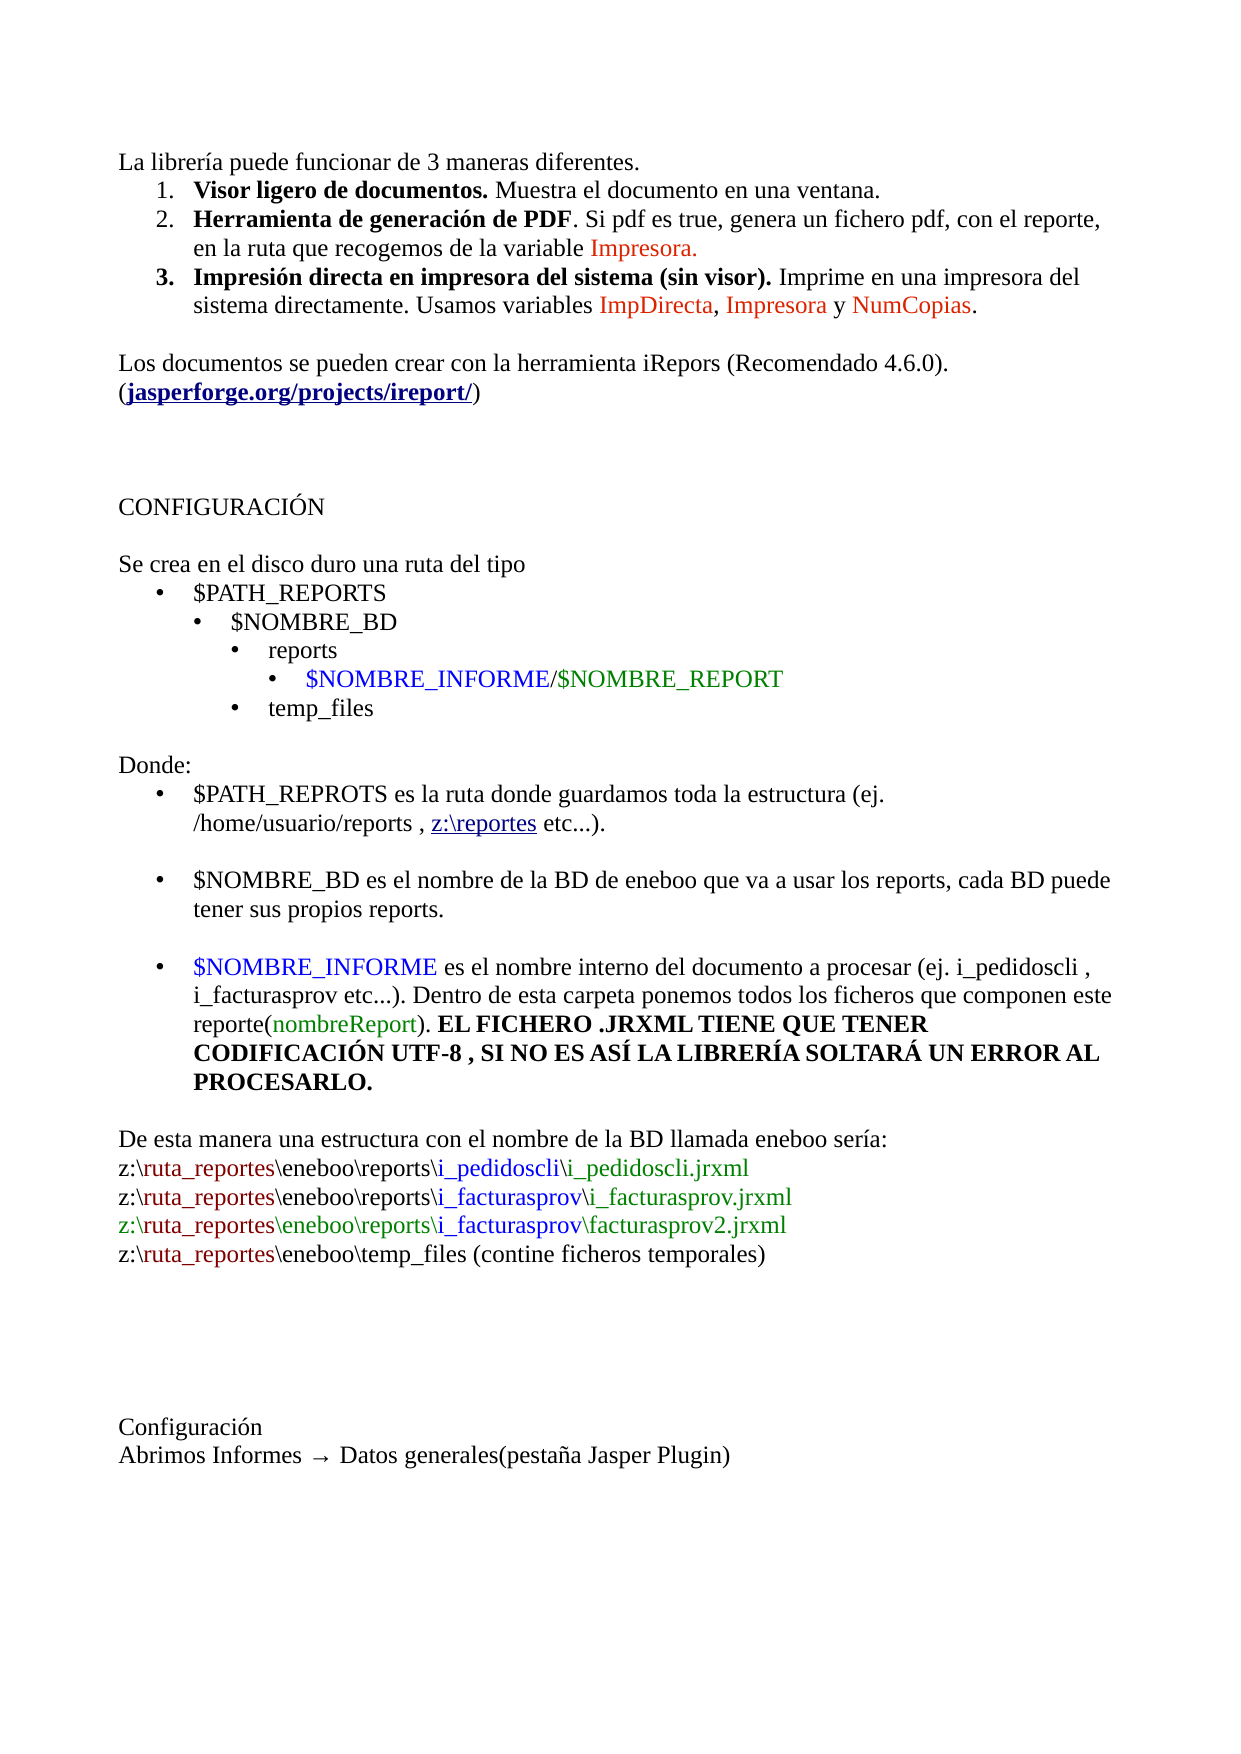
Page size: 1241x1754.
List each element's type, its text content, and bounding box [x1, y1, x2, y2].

text De esta manera una estructura con el nombre de la BD llamada eneboo sería: [118, 1124, 1122, 1153]
list $NOMBRE_BD es el nombre de la BD de eneboo que va a usar los reports, cada BD puede tener sus propios reports. [156, 866, 1122, 923]
text Donde: [118, 751, 1122, 779]
text Los documentos se pueden crear con la herramienta iRepors (Recomendado 4.6.0). [118, 348, 1122, 377]
list Impresión directa en impresora del sistema (sin visor). Imprime en una impresora del sistema directamente. Usamos variables ImpDirecta, Impresora y NumCopias. [156, 262, 1122, 319]
list $NOMBRE_INFORME/$NOMBRE_REPORT [268, 664, 1122, 693]
list $NOMBRE_BD [193, 607, 1122, 636]
list Herramienta de generación de PDF. Si pdf es true, genera un fichero pdf, con el reporte, en la ruta que recogemos de la variable Impresora. [156, 204, 1122, 262]
text z:\ruta_reportes\eneboo\temp_files (contine ficheros temporales) [118, 1239, 1122, 1268]
text z:\ruta_reportes\eneboo\reports\i_facturasprov\i_facturasprov.jrxml [118, 1182, 1122, 1211]
list $PATH_REPROTS es la ruta donde guardamos toda la estructura (ej. /home/usuario/reports , z:\reportes etc...). [156, 779, 1122, 837]
text Abrimos Informes → Datos generales(pestaña Jasper Plugin) [118, 1441, 1122, 1469]
list reports [231, 636, 1122, 664]
text CONFIGURACIÓN [118, 492, 1122, 521]
text z:\ruta_reportes\eneboo\reports\i_facturasprov\facturasprov2.jrxml [118, 1211, 1122, 1239]
text Se crea en el disco duro una ruta del tipo [118, 549, 1122, 578]
text z:\ruta_reportes\eneboo\reports\i_pedidoscli\i_pedidoscli.jrxml [118, 1153, 1122, 1182]
list $NOMBRE_INFORME es el nombre interno del documento a procesar (ej. i_pedidoscli , i_facturasprov etc...). Dentro de esta carpeta ponemos todos los ficheros que componen este reporte(nombreReport). EL FICHERO .JRXML TIENE QUE TENER CODIFICACIÓN UTF-8 , SI NO ES ASÍ LA LIBRERÍA SOLTARÁ UN ERROR AL PROCESARLO. [156, 952, 1122, 1096]
text La librería puede funcionar de 3 maneras diferentes. [118, 147, 1122, 176]
list $PATH_REPORTS [156, 578, 1122, 607]
list Visor ligero de documentos. Muestra el documento en una ventana. [156, 176, 1122, 204]
list temp_files [231, 693, 1122, 722]
text (jasperforge.org/projects/ireport/) [118, 377, 1122, 406]
text Configuración [118, 1412, 1122, 1441]
